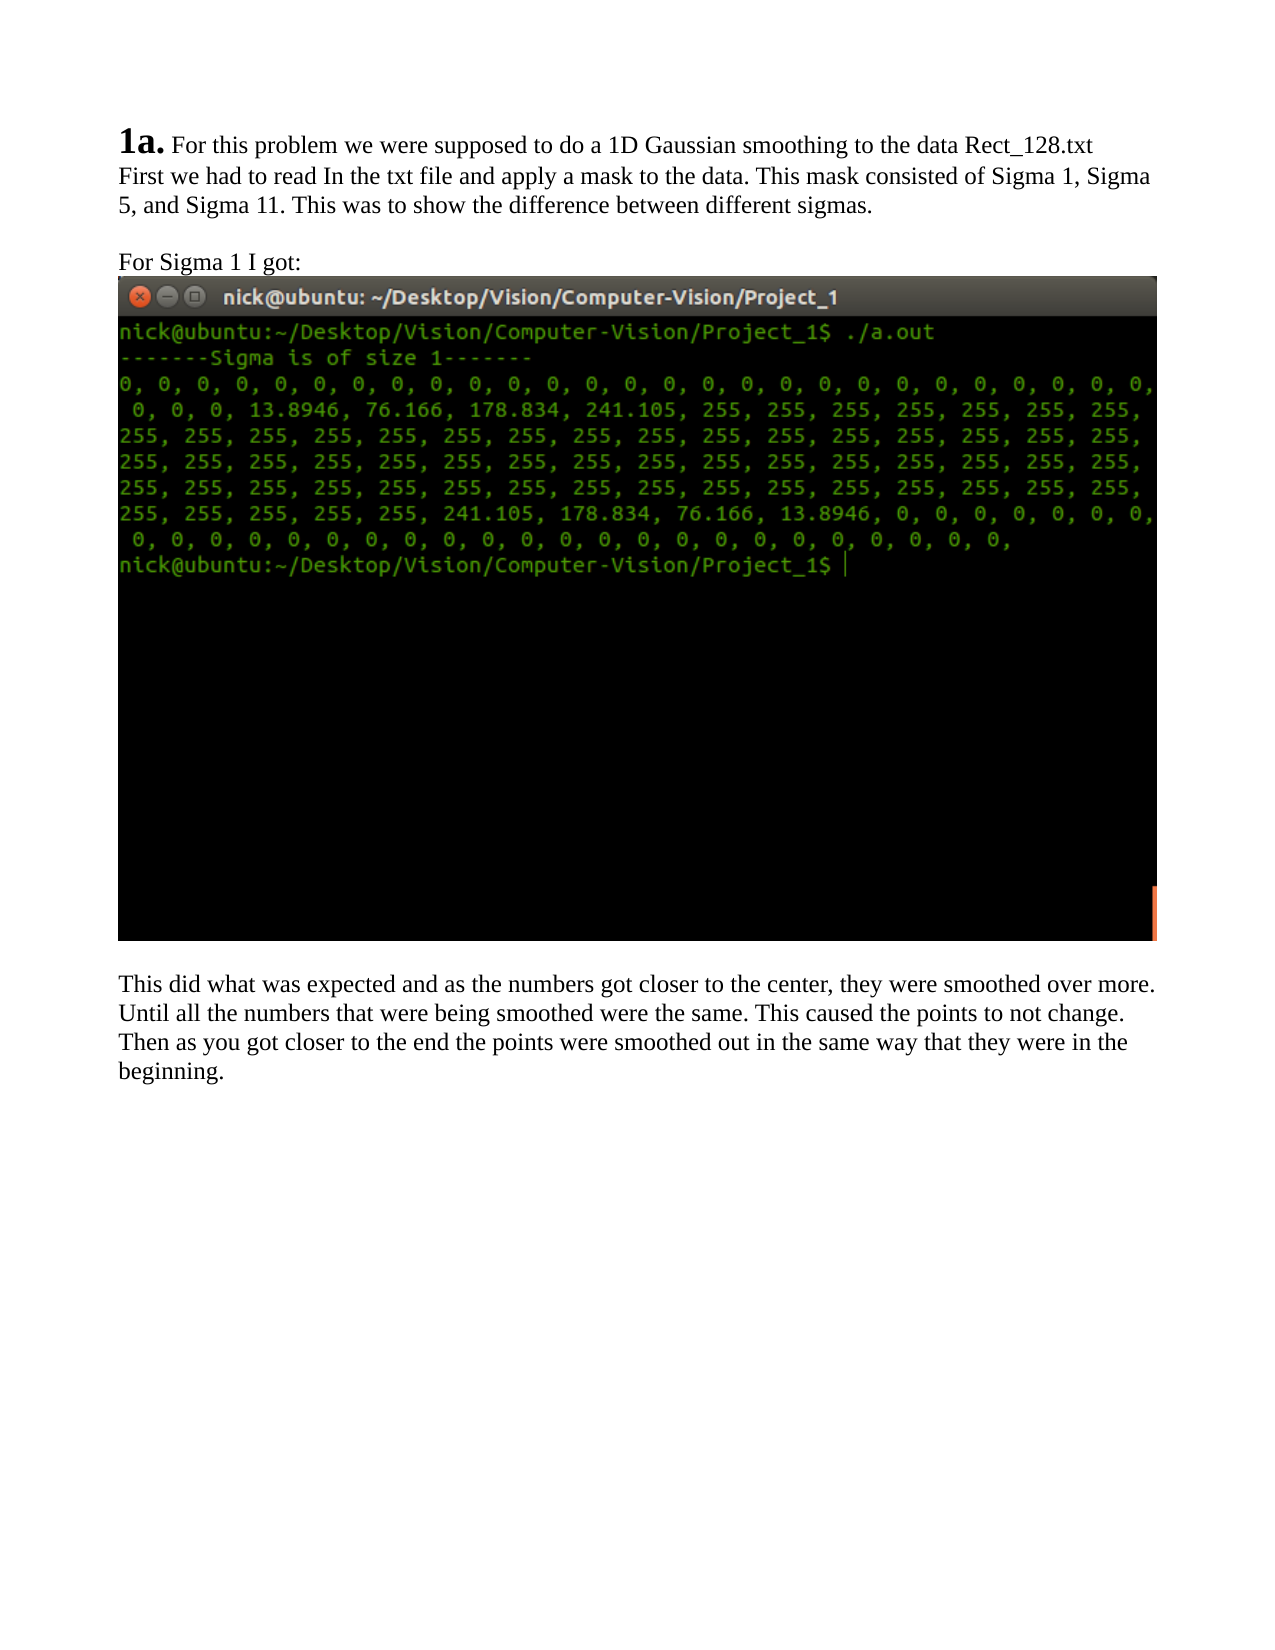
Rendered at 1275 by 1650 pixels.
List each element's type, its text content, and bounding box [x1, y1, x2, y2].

text For Sigma 1 I got: [118, 247, 1157, 276]
picture [118, 276, 1157, 941]
text 1a. For this problem we were supposed to do a 1D Gaussian smoothing to the data Rect_128.txt [118, 118, 1157, 161]
text This did what was expected and as the numbers got closer to the center, they were smoothed over more. Until all the numbers that were being smoothed were the same. This caused the points to not change. Then as you got closer to the end the points were smoothed out in the same way that they were in the beginning. [118, 969, 1157, 1084]
text First we had to read In the txt file and apply a mask to the data. This mask consisted of Sigma 1, Sigma 5, and Sigma 11. This was to show the difference between different sigmas. [118, 161, 1157, 219]
